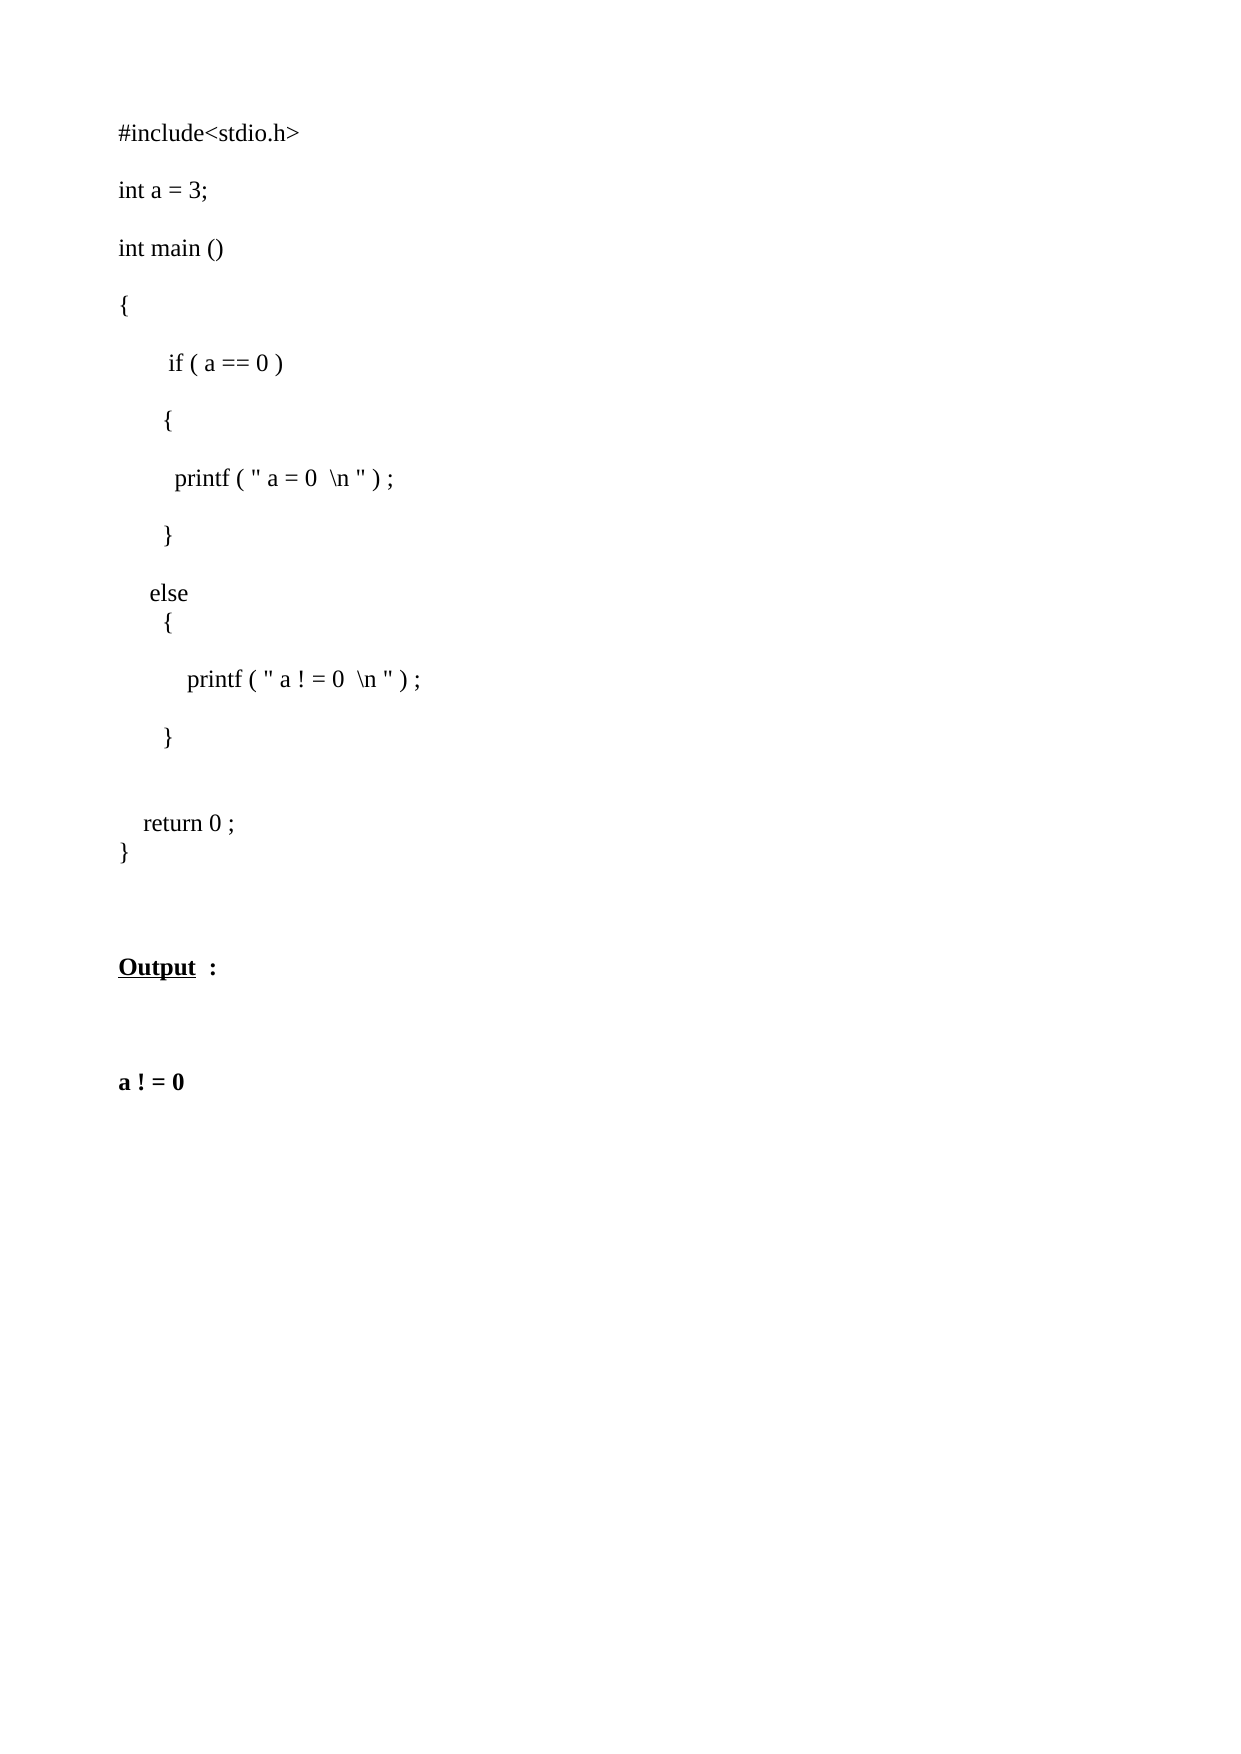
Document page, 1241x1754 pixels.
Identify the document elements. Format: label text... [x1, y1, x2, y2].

text int a = 3; [118, 176, 1122, 204]
text } [118, 722, 1122, 751]
text #include<stdio.h> [118, 118, 1122, 147]
text Output : [118, 952, 1122, 981]
text printf ( " a = 0 \n " ) ; [118, 463, 1122, 492]
text a ! = 0 [118, 1067, 1122, 1096]
text } [118, 837, 1122, 866]
text printf ( " a ! = 0 \n " ) ; [118, 664, 1122, 693]
text else [118, 578, 1122, 607]
text { [118, 607, 1122, 636]
text } [118, 521, 1122, 549]
text return 0 ; [118, 808, 1122, 837]
text { [118, 406, 1122, 434]
text if ( a == 0 ) [118, 348, 1122, 377]
text { [118, 291, 1122, 319]
text int main () [118, 233, 1122, 262]
